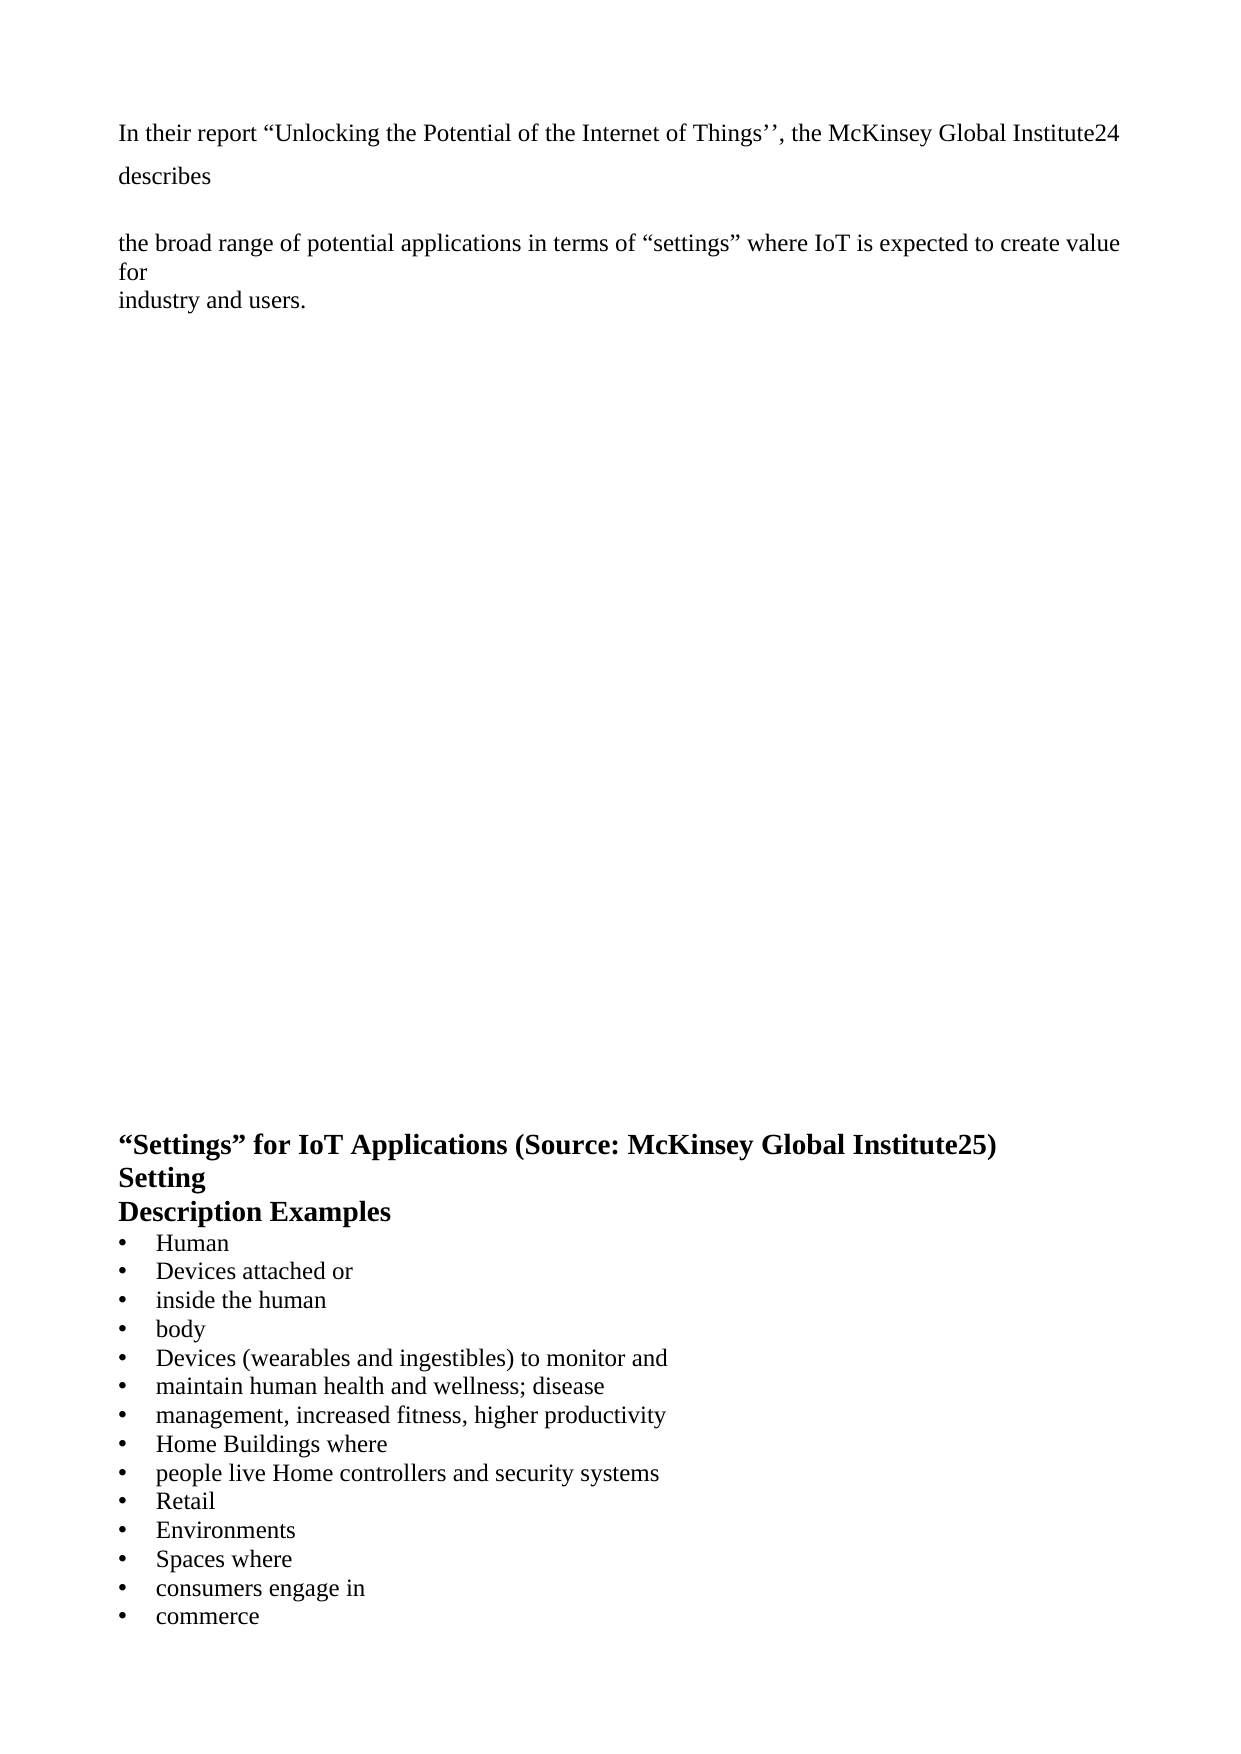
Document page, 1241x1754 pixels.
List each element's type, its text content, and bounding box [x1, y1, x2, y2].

text In their report “Unlocking the Potential of the Internet of Things’’, the McKinsey Global Institute24 describes [118, 118, 1122, 190]
text industry and users. [118, 286, 1122, 314]
text the broad range of potential applications in terms of “settings” where IoT is expected to create value for [118, 228, 1122, 286]
list Spaces where [81, 1544, 1122, 1573]
text “Settings” for IoT Applications (Source: McKinsey Global Institute25) [118, 1127, 1122, 1161]
text Description Examples [118, 1194, 1122, 1228]
list body [81, 1314, 1122, 1343]
list consumers engage in [81, 1573, 1122, 1601]
list Environments [81, 1515, 1122, 1544]
text Setting [118, 1161, 1122, 1194]
list people live Home controllers and security systems [81, 1458, 1122, 1486]
list Devices (wearables and ingestibles) to monitor and [81, 1343, 1122, 1371]
list Devices attached or [81, 1256, 1122, 1285]
list Home Buildings where [81, 1429, 1122, 1458]
list management, increased fitness, higher productivity [81, 1400, 1122, 1429]
list inside the human [81, 1285, 1122, 1314]
list Human [81, 1228, 1122, 1256]
list Retail [81, 1486, 1122, 1515]
list maintain human health and wellness; disease [81, 1371, 1122, 1400]
list commerce [81, 1601, 1122, 1630]
